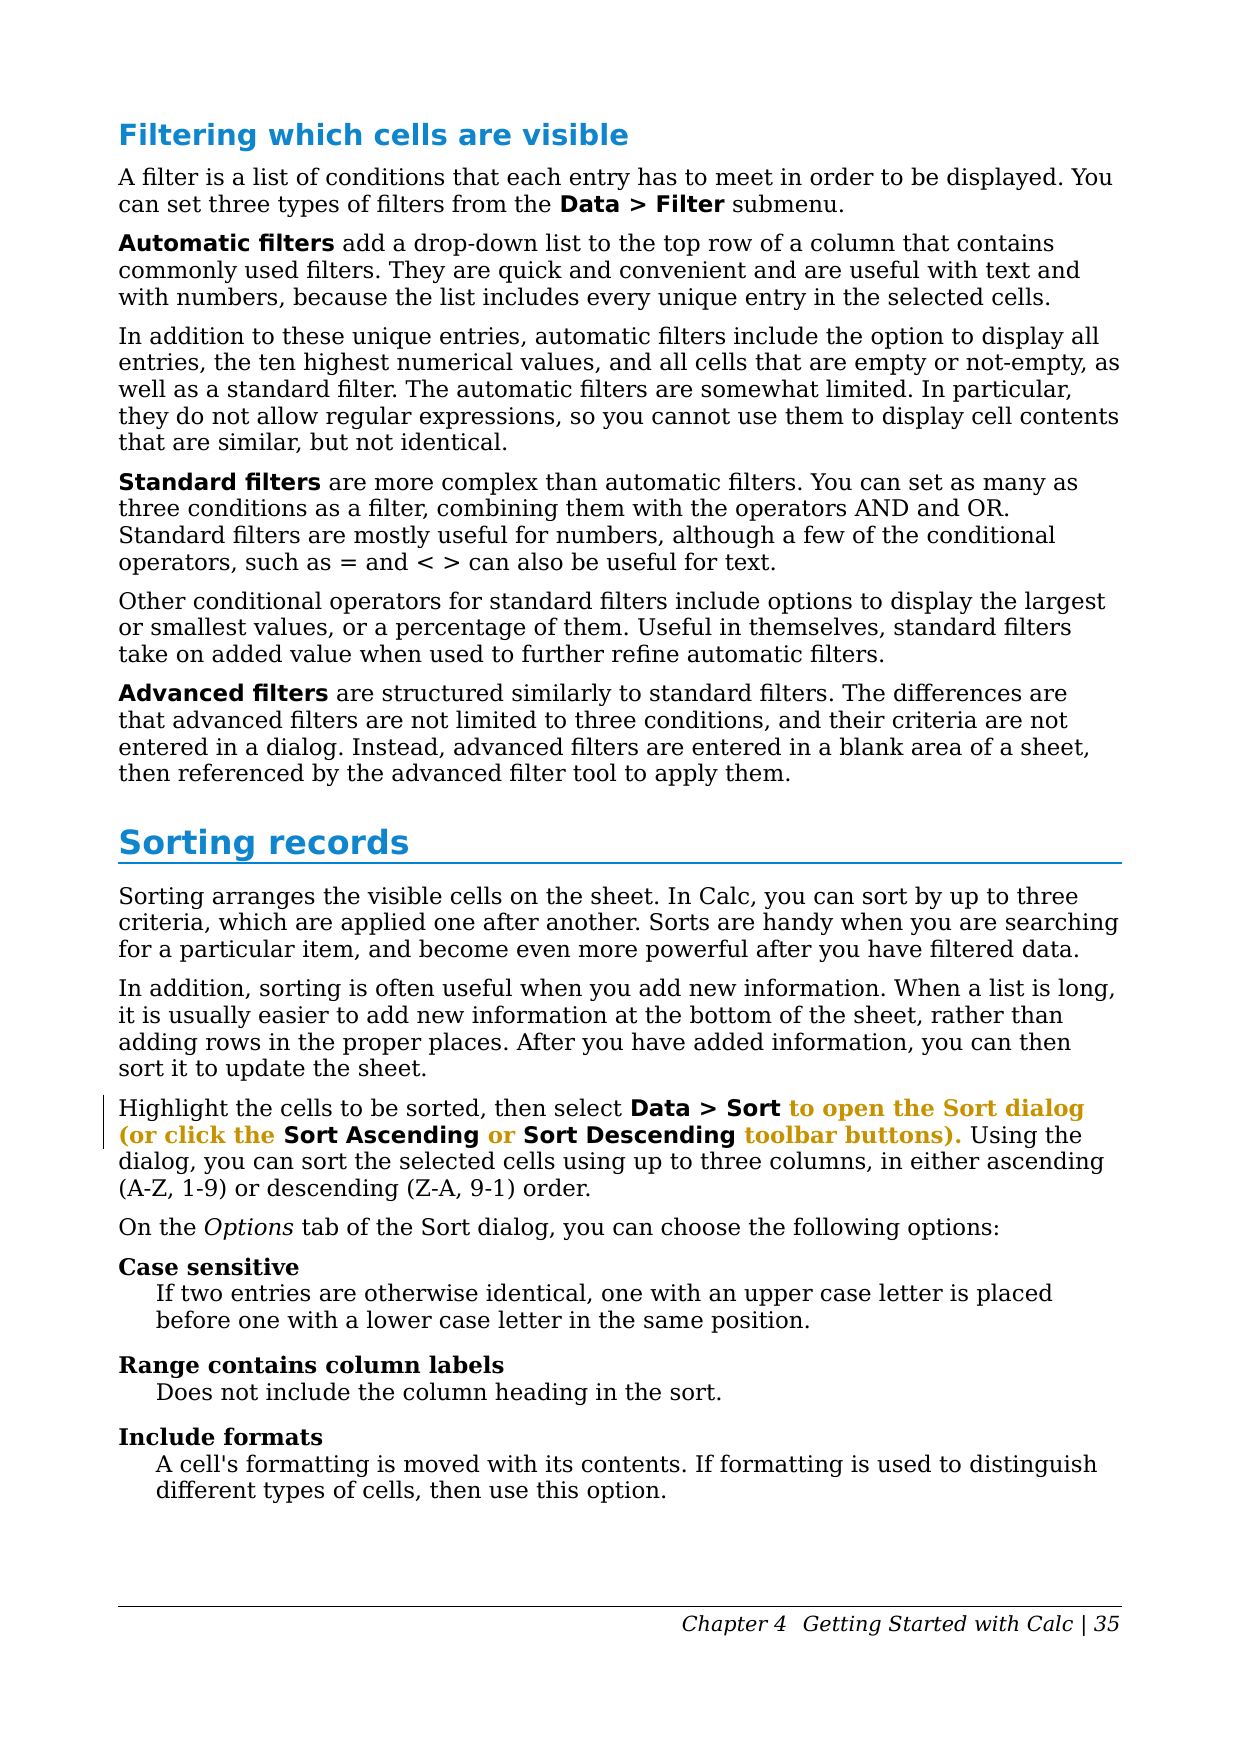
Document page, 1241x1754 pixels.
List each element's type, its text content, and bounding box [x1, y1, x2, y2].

text Range contains column labels [118, 1352, 1122, 1379]
text A cell's formatting is moved with its contents. If formatting is used to distinguish different types of cells, then use this option. [156, 1451, 1122, 1504]
text Does not include the column heading in the sort. [156, 1379, 1122, 1406]
text Other conditional operators for standard filters include options to display the largest or smallest values, or a percentage of them. Useful in themselves, standard filters take on added value when used to further refine automatic filters. [118, 588, 1122, 668]
text Advanced filters are structured similarly to standard filters. The differences are that advanced filters are not limited to three conditions, and their criteria are not entered in a dialog. Instead, advanced filters are entered in a blank area of a sheet, then referenced by the advanced filter tool to apply them. [118, 680, 1122, 787]
text A filter is a list of conditions that each entry has to meet in order to be displayed. You can set three types of filters from the Data > Filter submenu. [118, 164, 1122, 218]
text In addition to these unique entries, automatic filters include the option to display all entries, the ten highest numerical values, and all cells that are empty or not-empty, as well as a standard filter. The automatic filters are somewhat limited. In particular, they do not allow regular expressions, so you cannot use them to display cell contents that are similar, but not identical. [118, 323, 1122, 456]
text Sorting arranges the visible cells on the sheet. In Calc, you can sort by up to three criteria, which are applied one after another. Sorts are handy when you are searching for a particular item, and become even more powerful after you have filtered data. [118, 883, 1122, 963]
text Automatic filters add a drop-down list to the top row of a column that contains commonly used filters. They are quick and convenient and are useful with text and with numbers, because the list includes every unique entry in the selected cells. [118, 230, 1122, 310]
text Include formats [118, 1424, 1122, 1451]
subtitle Sorting records [118, 823, 1122, 862]
text If two entries are otherwise identical, one with an upper case letter is placed before one with a lower case letter in the same position. [156, 1280, 1122, 1334]
text Case sensitive [118, 1253, 1122, 1280]
subtitle Filtering which cells are visible [118, 118, 1122, 152]
text Standard filters are more complex than automatic filters. You can set as many as three conditions as a filter, combining them with the operators AND and OR. Standard filters are mostly useful for numbers, although a few of the conditional operators, such as = and < > can also be useful for text. [118, 469, 1122, 575]
text Highlight the cells to be sorted, then select Data > Sort to open the Sort dialog (or click the Sort Ascending or Sort Descending toolbar buttons). Using the dialog, you can sort the selected cells using up to three columns, in either ascending (A-Z, 1-9) or descending (Z-A, 9-1) order. [118, 1094, 1122, 1202]
list On the Options tab of the Sort dialog, you can choose the following options: [118, 1214, 1122, 1241]
text In addition, sorting is often useful when you add new information. When a list is long, it is usually easier to add new information at the bottom of the sheet, rather than adding rows in the proper places. After you have added information, you can then sort it to update the sheet. [118, 975, 1122, 1082]
